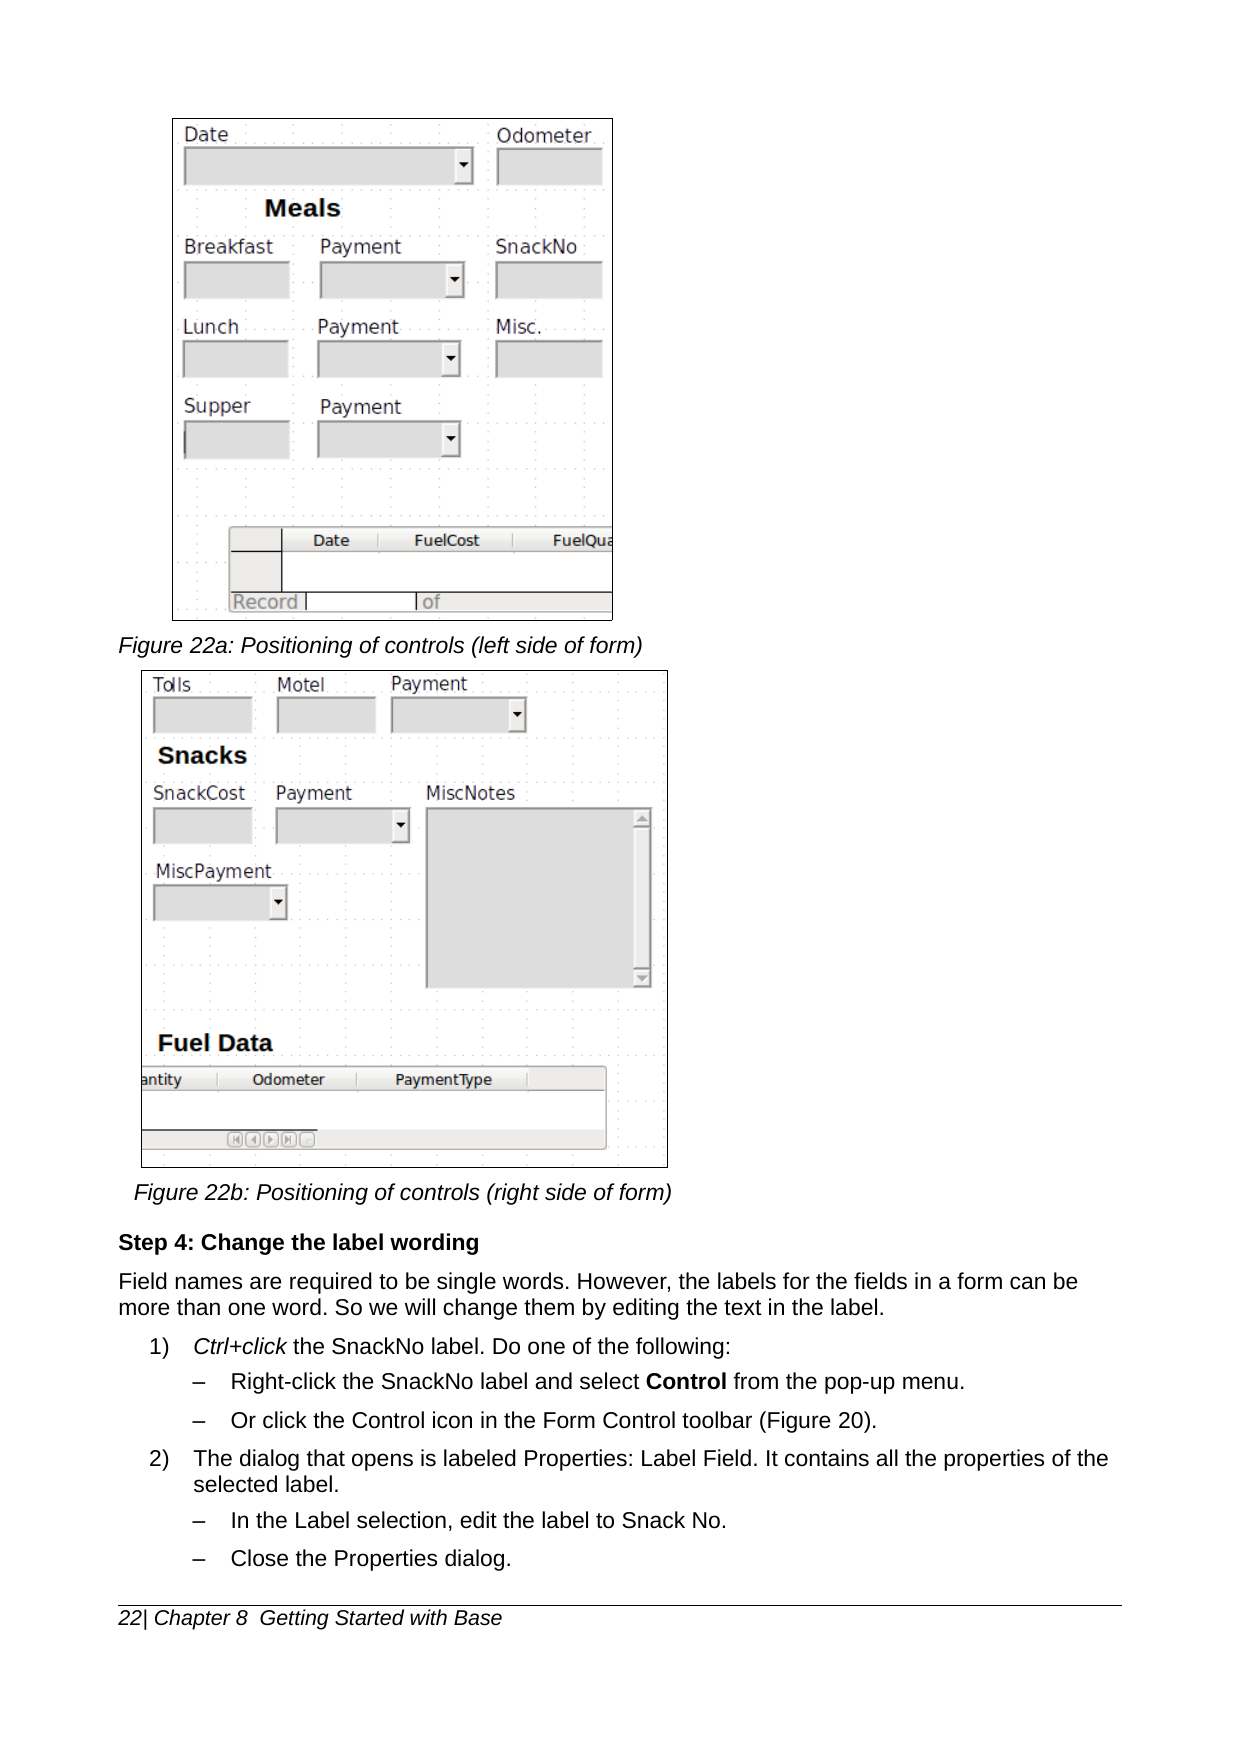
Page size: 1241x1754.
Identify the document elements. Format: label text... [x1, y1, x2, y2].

list Right-click the SnackNo label and select Control from the pop-up menu. [192, 1368, 1122, 1395]
text Figure 22a: Positioning of controls (left side of form) [118, 632, 666, 658]
list In the Label selection, edit the label to Snack No. [192, 1507, 1122, 1533]
text Field names are required to be single words. However, the labels for the fields in a form can be more than one word. So we will change them by editing the text in the label. [118, 1268, 1122, 1321]
text Figure 22b: Positioning of controls (right side of form) [118, 1179, 690, 1206]
list Or click the Control icon in the Form Control toolbar (Figure 20). [192, 1407, 1122, 1433]
text Step 4: Change the label wording [118, 1229, 1122, 1256]
picture [173, 119, 612, 620]
list Ctrl+click the SnackNo label. Do one of the following: [169, 1333, 1122, 1359]
picture [142, 671, 667, 1167]
list Close the Properties dialog. [192, 1545, 1122, 1571]
list The dialog that opens is labeled Properties: Label Field. It contains all the properties of the selected label. [169, 1445, 1122, 1498]
